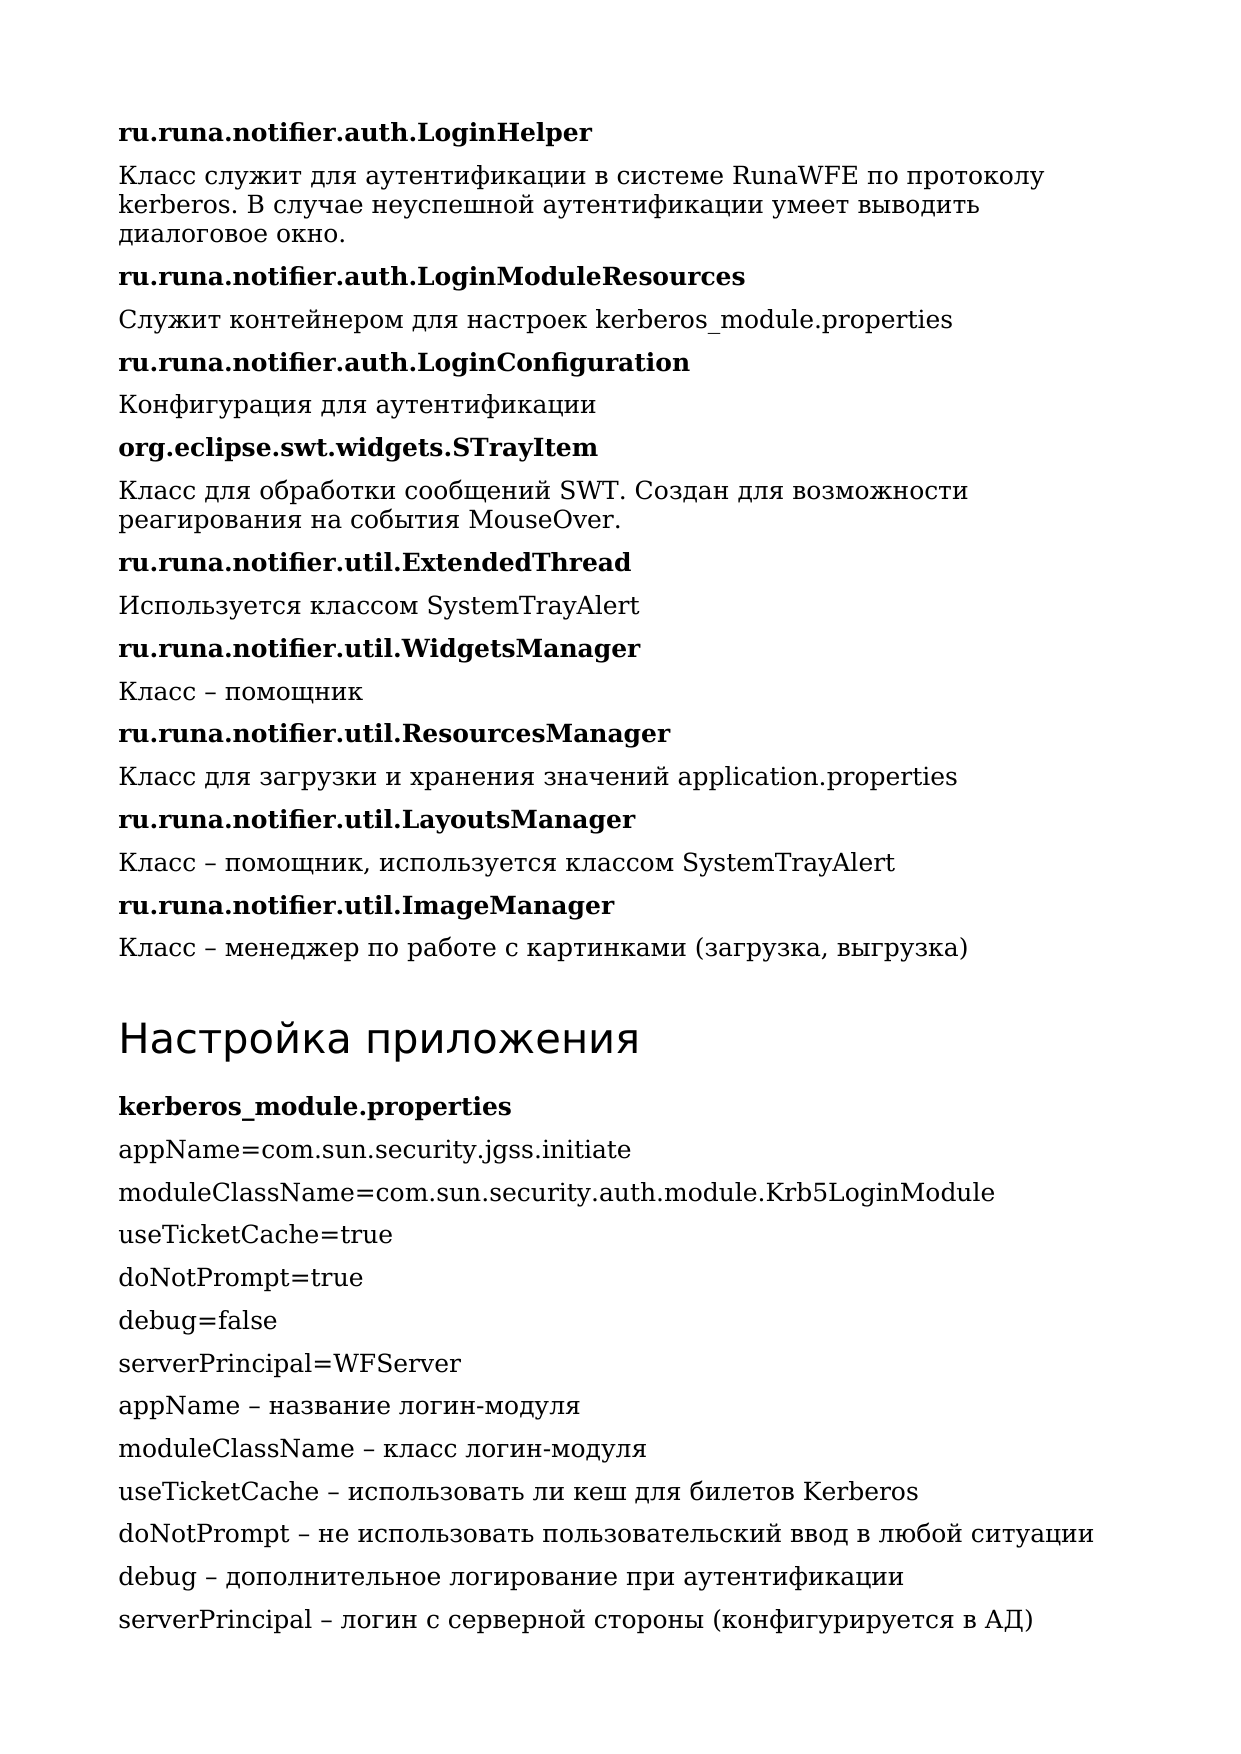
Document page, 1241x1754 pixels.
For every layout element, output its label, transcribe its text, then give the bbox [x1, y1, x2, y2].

text ru.runa.notifier.auth.LoginModuleResources [118, 262, 1122, 291]
text useTicketCache=true [118, 1221, 1122, 1250]
text Класс – помощник [118, 677, 1122, 706]
text Класс служит для аутентификации в системе RunaWFE по протоколу kerberos. В случае неуспешной аутентификации умеет выводить диалоговое окно. [118, 161, 1122, 248]
text doNotPrompt – не использовать пользовательский ввод в любой ситуации [118, 1519, 1122, 1549]
text ru.runa.notifier.auth.LoginHelper [118, 118, 1122, 147]
text Класс для загрузки и хранения значений application.properties [118, 762, 1122, 791]
text ru.runa.notifier.util.ResourcesManager [118, 719, 1122, 749]
subtitle Настройка приложения [118, 1015, 1122, 1064]
text serverPrincipal – логин с серверной стороны (конфигурируется в АД) [118, 1605, 1122, 1634]
text ru.runa.notifier.util.WidgetsManager [118, 634, 1122, 663]
text appName=com.sun.security.jgss.initiate [118, 1135, 1122, 1164]
text doNotPrompt=true [118, 1263, 1122, 1292]
text ru.runa.notifier.util.ExtendedThread [118, 548, 1122, 577]
text debug – дополнительное логирование при аутентификации [118, 1562, 1122, 1591]
text Класс – менеджер по работе с картинками (загрузка, выгрузка) [118, 933, 1122, 963]
text ru.runa.notifier.util.LayoutsManager [118, 805, 1122, 834]
text moduleClassName – класс логин-модуля [118, 1434, 1122, 1463]
text Класс – помощник, используется классом SystemTrayAlert [118, 848, 1122, 877]
text Класс для обработки сообщений SWT. Создан для возможности реагирования на события MouseOver. [118, 476, 1122, 534]
text serverPrincipal=WFServer [118, 1349, 1122, 1378]
text debug=false [118, 1306, 1122, 1335]
text ru.runa.notifier.auth.LoginConfiguration [118, 348, 1122, 377]
text Служит контейнером для настроек kerberos_module.properties [118, 305, 1122, 334]
text kerberos_module.properties [118, 1092, 1122, 1122]
text Конфигурация для аутентификации [118, 391, 1122, 420]
text useTicketCache – использовать ли кеш для билетов Kerberos [118, 1477, 1122, 1506]
text Используется классом SystemTrayAlert [118, 591, 1122, 620]
text ru.runa.notifier.util.ImageManager [118, 891, 1122, 920]
text org.eclipse.swt.widgets.STrayItem [118, 433, 1122, 463]
text appName – название логин-модуля [118, 1391, 1122, 1421]
text moduleClassName=com.sun.security.auth.module.Krb5LoginModule [118, 1178, 1122, 1207]
